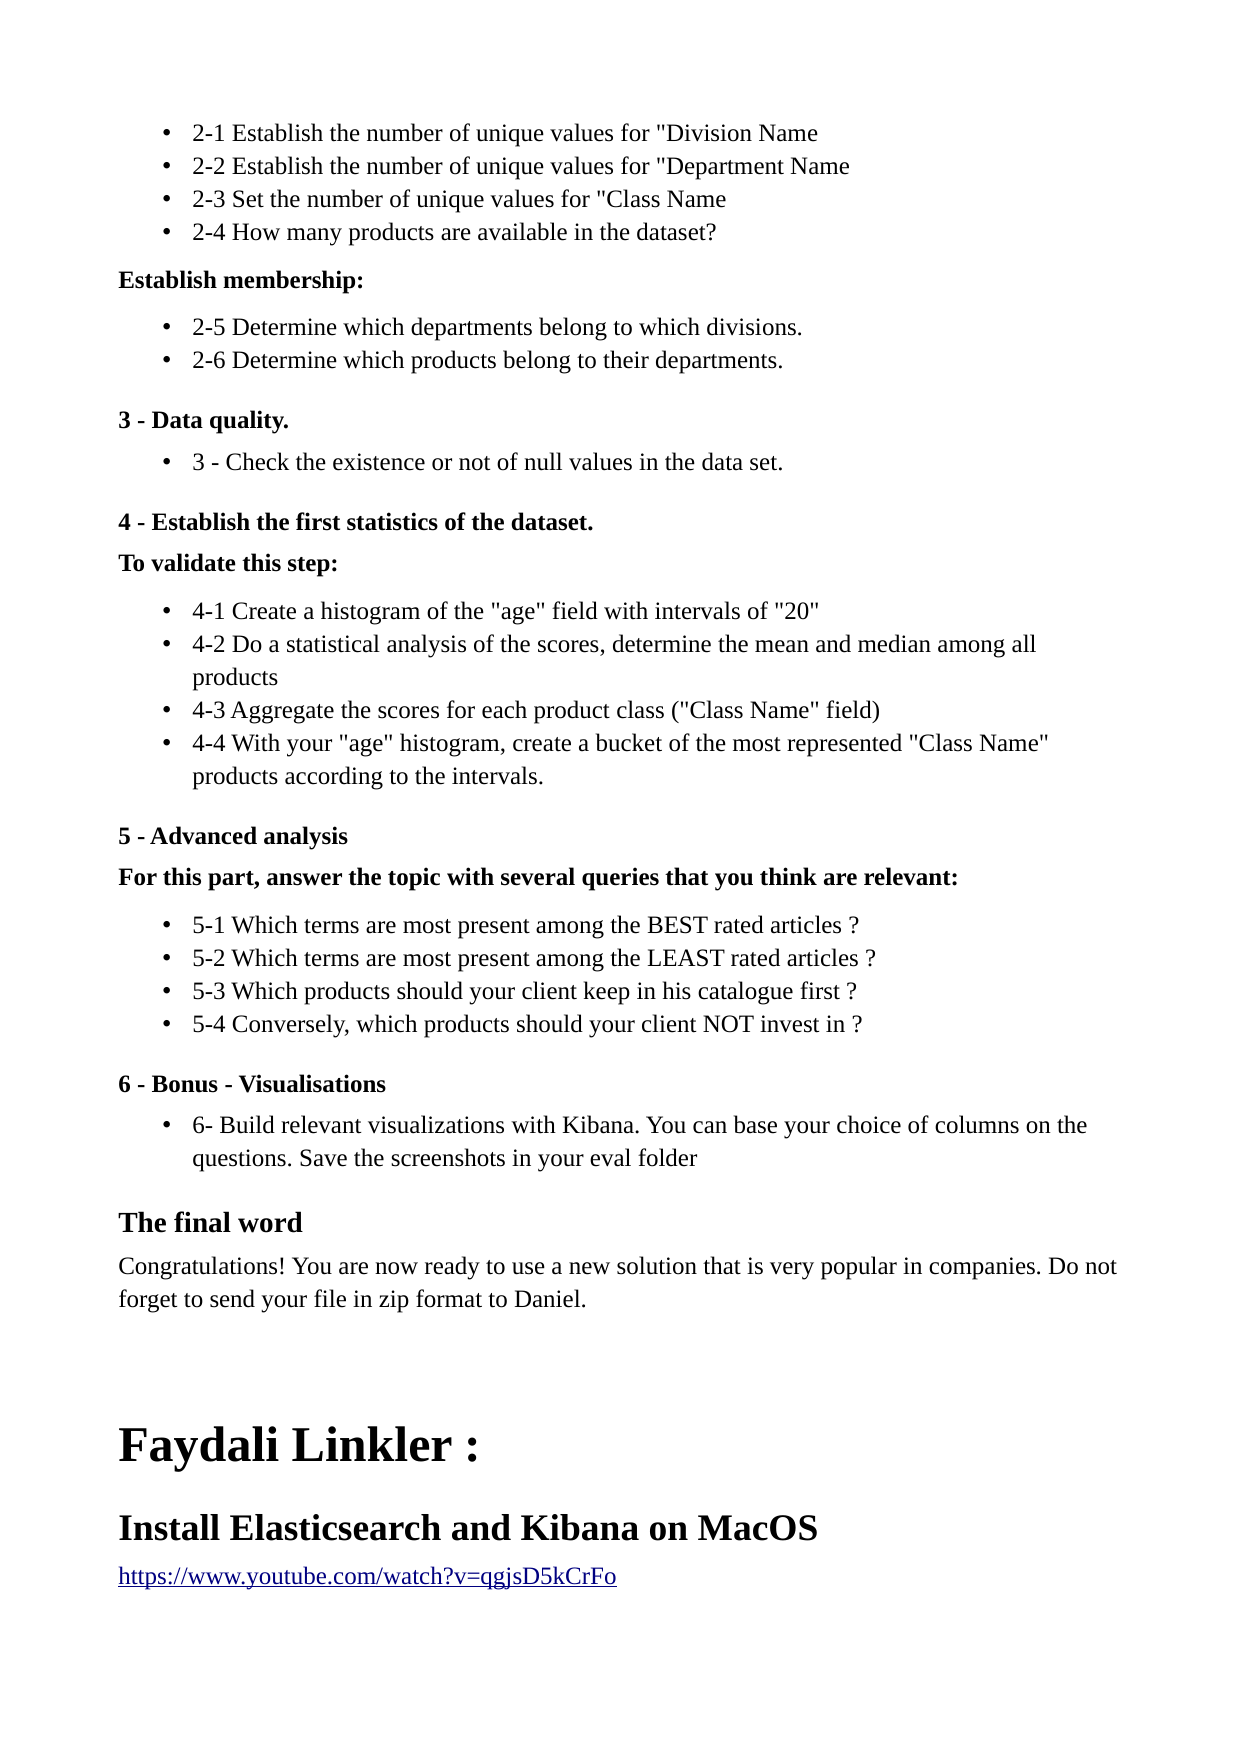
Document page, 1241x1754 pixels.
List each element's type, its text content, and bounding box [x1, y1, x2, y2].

text Establish membership: [118, 265, 1122, 293]
list 2-5 Determine which departments belong to which divisions. [162, 312, 1122, 341]
list 5-4 Conversely, which products should your client NOT invest in ? [162, 1009, 1122, 1038]
text For this part, answer the topic with several queries that you think are relevant: [118, 862, 1122, 891]
list 2-3 Set the number of unique values for "Class Name [162, 184, 1122, 213]
subtitle 6 - Bonus - Visualisations [118, 1069, 1122, 1098]
list 4-4 With your "age" histogram, create a bucket of the most represented "Class Name" products according to the intervals. [162, 728, 1122, 789]
text Congratulations! You are now ready to use a new solution that is very popular in companies. Do not forget to send your file in zip format to Daniel. [118, 1251, 1122, 1313]
list 2-6 Determine which products belong to their departments. [162, 345, 1122, 374]
list 2-2 Establish the number of unique values for "Department Name [162, 151, 1122, 180]
list 4-2 Do a statistical analysis of the scores, determine the mean and median among all products [162, 629, 1122, 691]
subtitle 3 - Data quality. [118, 406, 1122, 434]
list 6- Build relevant visualizations with Kibana. You can base your choice of columns on the questions. Save the screenshots in your eval folder [162, 1110, 1122, 1172]
list 4-1 Create a histogram of the "age" field with intervals of "20" [162, 596, 1122, 624]
subtitle The final word [118, 1205, 1122, 1239]
text https://www.youtube.com/watch?v=qgjsD5kCrFo [118, 1561, 1122, 1590]
list 5-2 Which terms are most present among the LEAST rated articles ? [162, 943, 1122, 972]
subtitle 5 - Advanced analysis [118, 821, 1122, 850]
subtitle Install Elasticsearch and Kibana on MacOS [118, 1505, 1122, 1548]
list 5-1 Which terms are most present among the BEST rated articles ? [162, 910, 1122, 938]
text To validate this step: [118, 548, 1122, 577]
subtitle 4 - Establish the first statistics of the dataset. [118, 507, 1122, 536]
list 5-3 Which products should your client keep in his catalogue first ? [162, 976, 1122, 1004]
list 2-4 How many products are available in the dataset? [162, 217, 1122, 246]
list 4-3 Aggregate the scores for each product class ("Class Name" field) [162, 695, 1122, 723]
list 3 - Check the existence or not of null values in the data set. [162, 447, 1122, 476]
list 2-1 Establish the number of unique values for "Division Name [162, 118, 1122, 147]
subtitle Faydali Linkler : [118, 1414, 1122, 1472]
